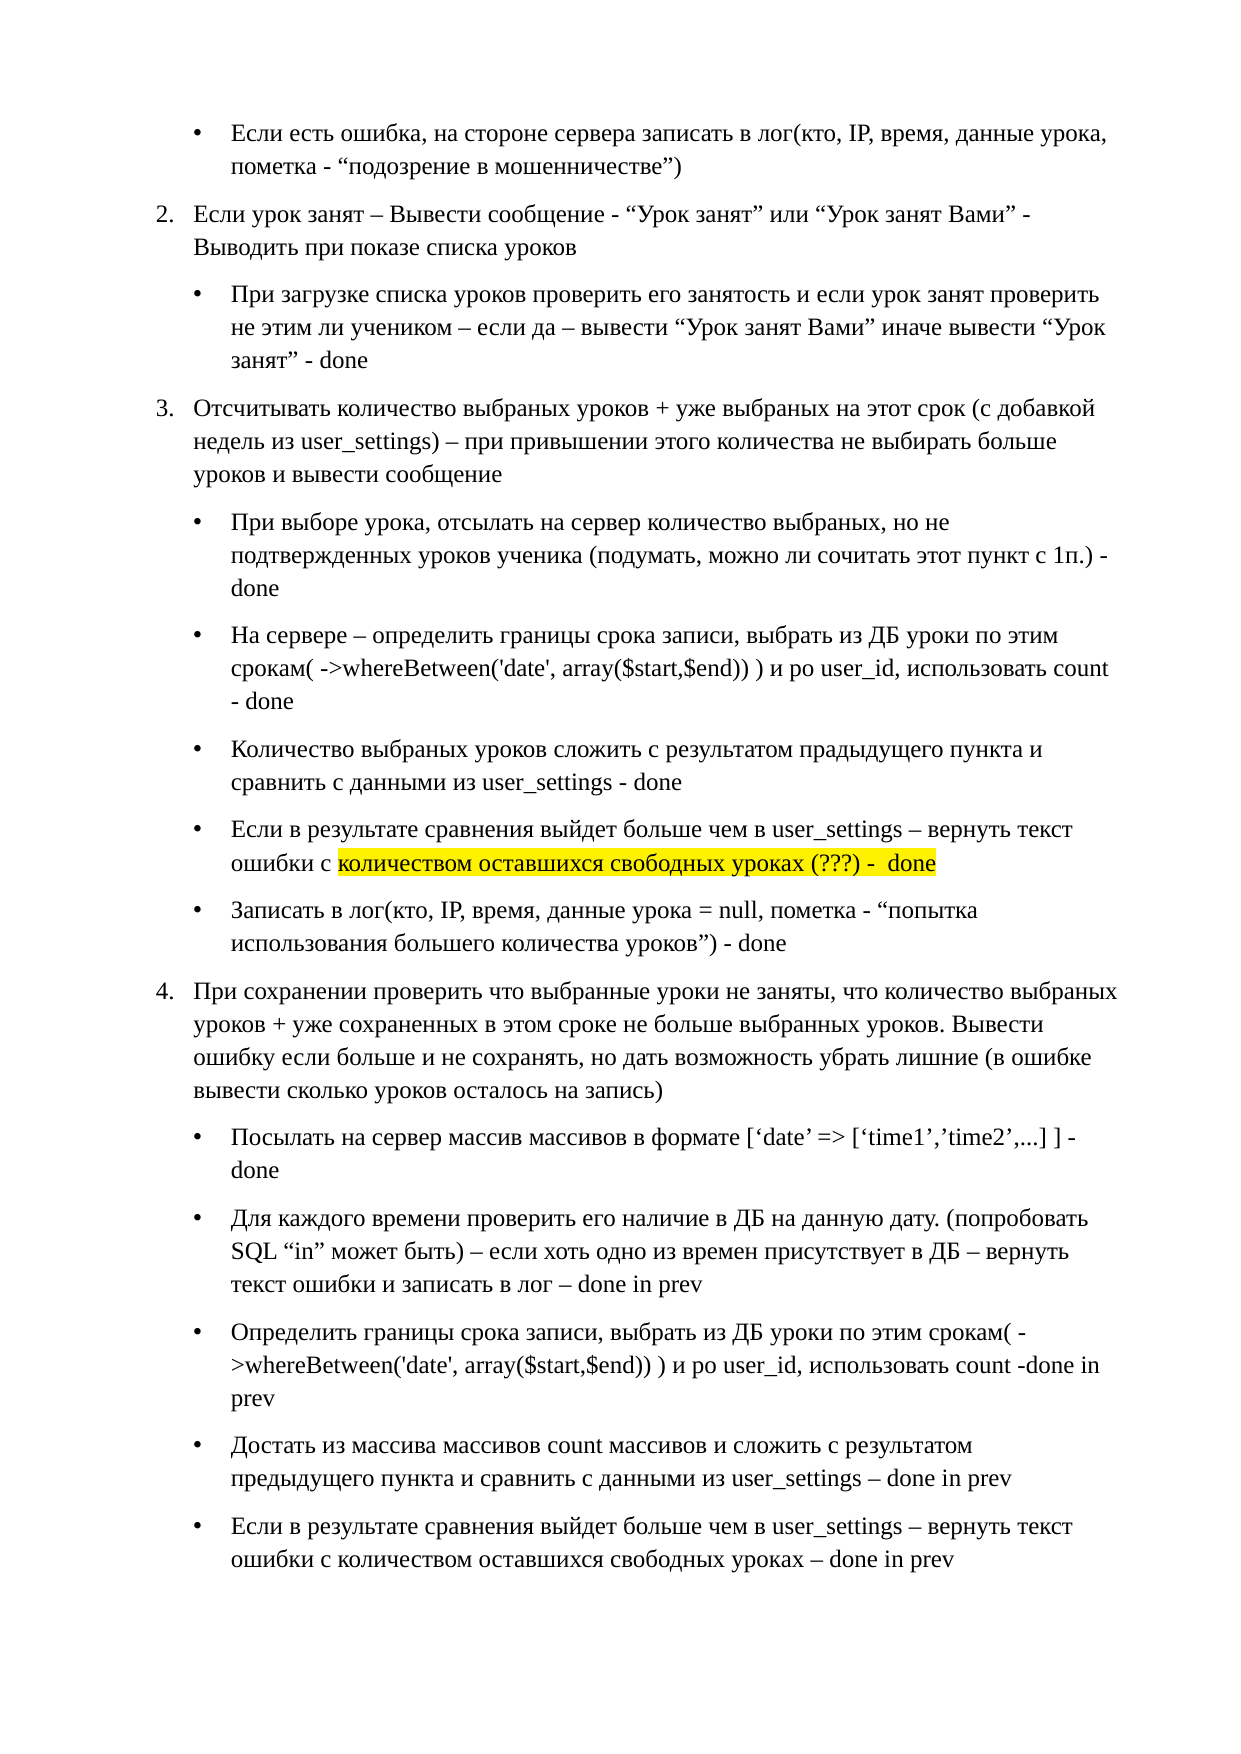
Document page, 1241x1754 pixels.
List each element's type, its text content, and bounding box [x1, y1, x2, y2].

list Записать в лог(кто, IP, время, данные урока = null, пометка - “попытка использования большего количества уроков”) - done [193, 895, 1122, 957]
list При загрузке списка уроков проверить его занятость и если урок занят проверить не этим ли учеником – если да – вывести “Урок занят Вами” иначе вывести “Урок занят” - done [193, 279, 1122, 374]
list Определить границы срока записи, выбрать из ДБ уроки по этим срокам( ->whereBetween('date', array($start,$end)) ) и po user_id, использовать count -done in prev [193, 1317, 1122, 1412]
list Количество выбраных уроков сложить с результатом прадыдущего пункта и сравнить с данными из user_settings - done [193, 734, 1122, 796]
list Для каждого времени проверить его наличие в ДБ на данную дату. (попробовать SQL “in” может быть) – если хоть одно из времен присутствует в ДБ – вернуть текст ошибки и записать в лог – done in prev [193, 1203, 1122, 1298]
list При выборе урока, отсылать на сервер количество выбраных, но не подтвержденных уроков ученика (подумать, можно ли сочитать этот пункт с 1п.) - done [193, 507, 1122, 601]
list Отсчитывать количество выбраных уроков + уже выбраных на этот срок (с добавкой недель из user_settings) – при привышении этого количества не выбирать больше уроков и вывести сообщение [156, 393, 1122, 488]
list Достать из массива массивов count массивов и сложить с результатом предыдущего пункта и сравнить с данными из user_settings – done in prev [193, 1430, 1122, 1492]
list Если есть ошибка, на стороне сервера записать в лог(кто, IP, время, данные урока, пометка - “подозрение в мошенничестве”) [193, 118, 1122, 180]
list Если в результате сравнения выйдет больше чем в user_settings – вернуть текст ошибки с количеством оставшихся свободных уроках (???) - done [193, 814, 1122, 876]
list Посылать на сервер массив массивов в формате [‘date’ => [‘time1’,’time2’,...] ] -done [193, 1122, 1122, 1184]
list Если урок занят – Вывести сообщение - “Урок занят” или “Урок занят Вами” - Выводить при показе списка уроков [156, 199, 1122, 261]
list При сохранении проверить что выбранные уроки не заняты, что количество выбраных уроков + уже сохраненных в этом сроке не больше выбранных уроков. Вывести ошибку если больше и не сохранять, но дать возможность убрать лишние (в ошибке вывести сколько уроков осталось на запись) [156, 976, 1122, 1104]
list Если в результате сравнения выйдет больше чем в user_settings – вернуть текст ошибки с количеством оставшихся свободных уроках – done in prev [193, 1511, 1122, 1573]
list На сервере – определить границы срока записи, выбрать из ДБ уроки по этим срокам( ->whereBetween('date', array($start,$end)) ) и po user_id, использовать count - done [193, 620, 1122, 715]
